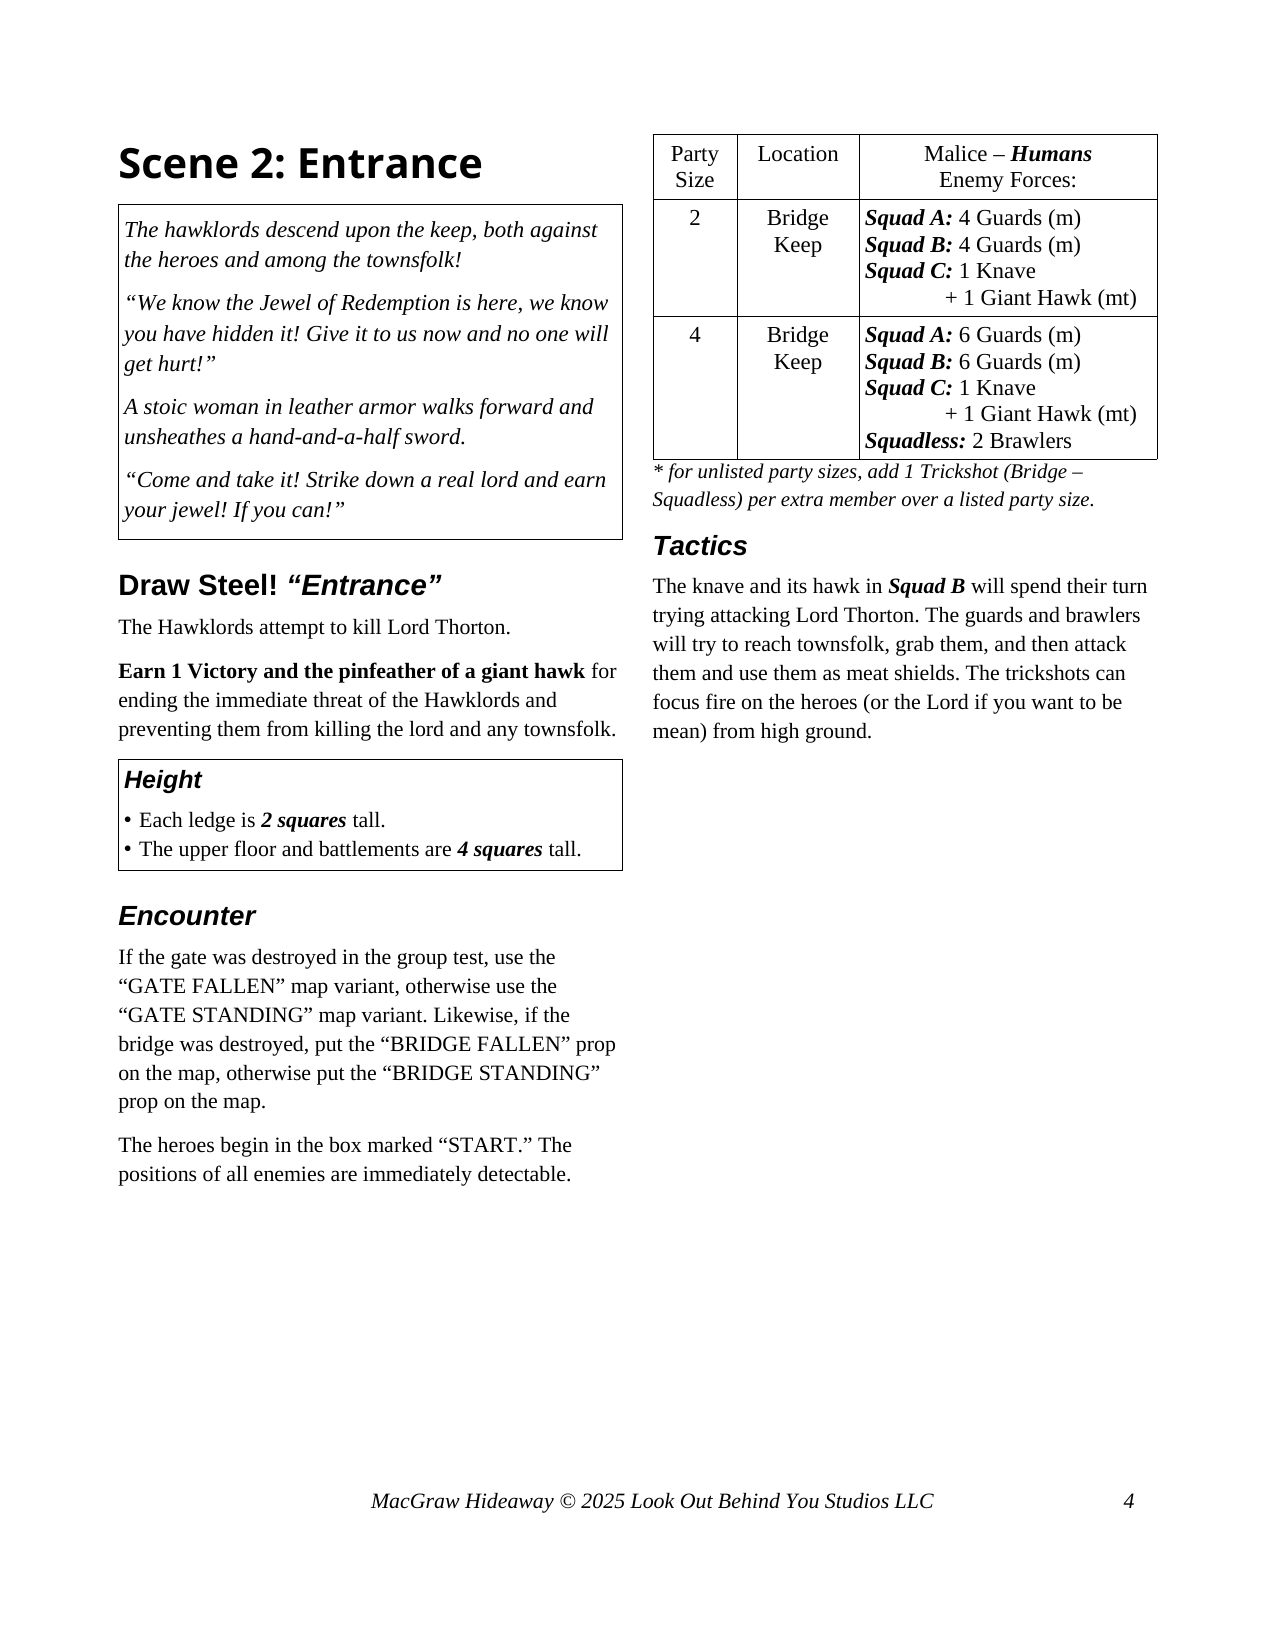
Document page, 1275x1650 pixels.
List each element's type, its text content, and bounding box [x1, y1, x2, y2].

table_cell Bridge Keep [738, 317, 859, 459]
table_header Malice – Humans Enemy Forces: [860, 135, 1157, 199]
text Earn 1 Victory and the pinfeather of a giant hawk for ending the immediate threat of the Hawklords and preventing them from killing the lord and any townsfolk. [118, 658, 622, 741]
table_cell Bridge Keep [738, 200, 859, 316]
subtitle Encounter [118, 899, 622, 931]
table_header Height Each ledge is 2 squares tall. The upper floor and battlements are 4 squares tall. [119, 760, 622, 870]
table_cell Squad A: 4 Guards (m) Squad B: 4 Guards (m) Squad C: 1 Knave + 1 Giant Hawk (mt) [860, 200, 1157, 316]
subtitle Scene 2: Entrance [118, 134, 622, 191]
table_header Party Size [654, 135, 737, 199]
table_cell 2 [654, 200, 737, 316]
text * for unlisted party sizes, add 1 Trickshot (Bridge – Squadless) per extra member over a listed party size. [652, 459, 1157, 511]
text The heroes begin in the box marked “START.” The positions of all enemies are immediately detectable. [118, 1132, 622, 1186]
text If the gate was destroyed in the group test, use the “GATE FALLEN” map variant, otherwise use the “GATE STANDING” map variant. Likewise, if the bridge was destroyed, put the “BRIDGE FALLEN” prop on the map, otherwise put the “BRIDGE STANDING” prop on the map. [118, 944, 622, 1114]
subtitle Tactics [652, 529, 1157, 561]
table_cell Squad A: 6 Guards (m) Squad B: 6 Guards (m) Squad C: 1 Knave + 1 Giant Hawk (mt) Squadless: 2 Brawlers [860, 317, 1157, 459]
table_header Location [738, 135, 859, 199]
table_header The hawklords descend upon the keep, both against the heroes and among the townsfolk! “We know the Jewel of Redemption is here, we know you have hidden it! Give it to us now and no one will get hurt!” A stoic woman in leather armor walks forward and unsheathes a hand-and-a-half sword. “Come and take it! Strike down a real lord and earn your jewel! If you can!” [119, 205, 622, 539]
text The Hawklords attempt to kill Lord Thorton. [118, 614, 622, 639]
subtitle Draw Steel! “Entrance” [118, 568, 622, 602]
table_cell 4 [654, 317, 737, 459]
subtitle The knave and its hawk in Squad B will spend their turn trying attacking Lord Thorton. The guards and brawlers will try to reach townsfolk, grab them, and then attack them and use them as meat shields. The trickshots can focus fire on the heroes (or the Lord if you want to be mean) from high ground. [652, 573, 1157, 743]
